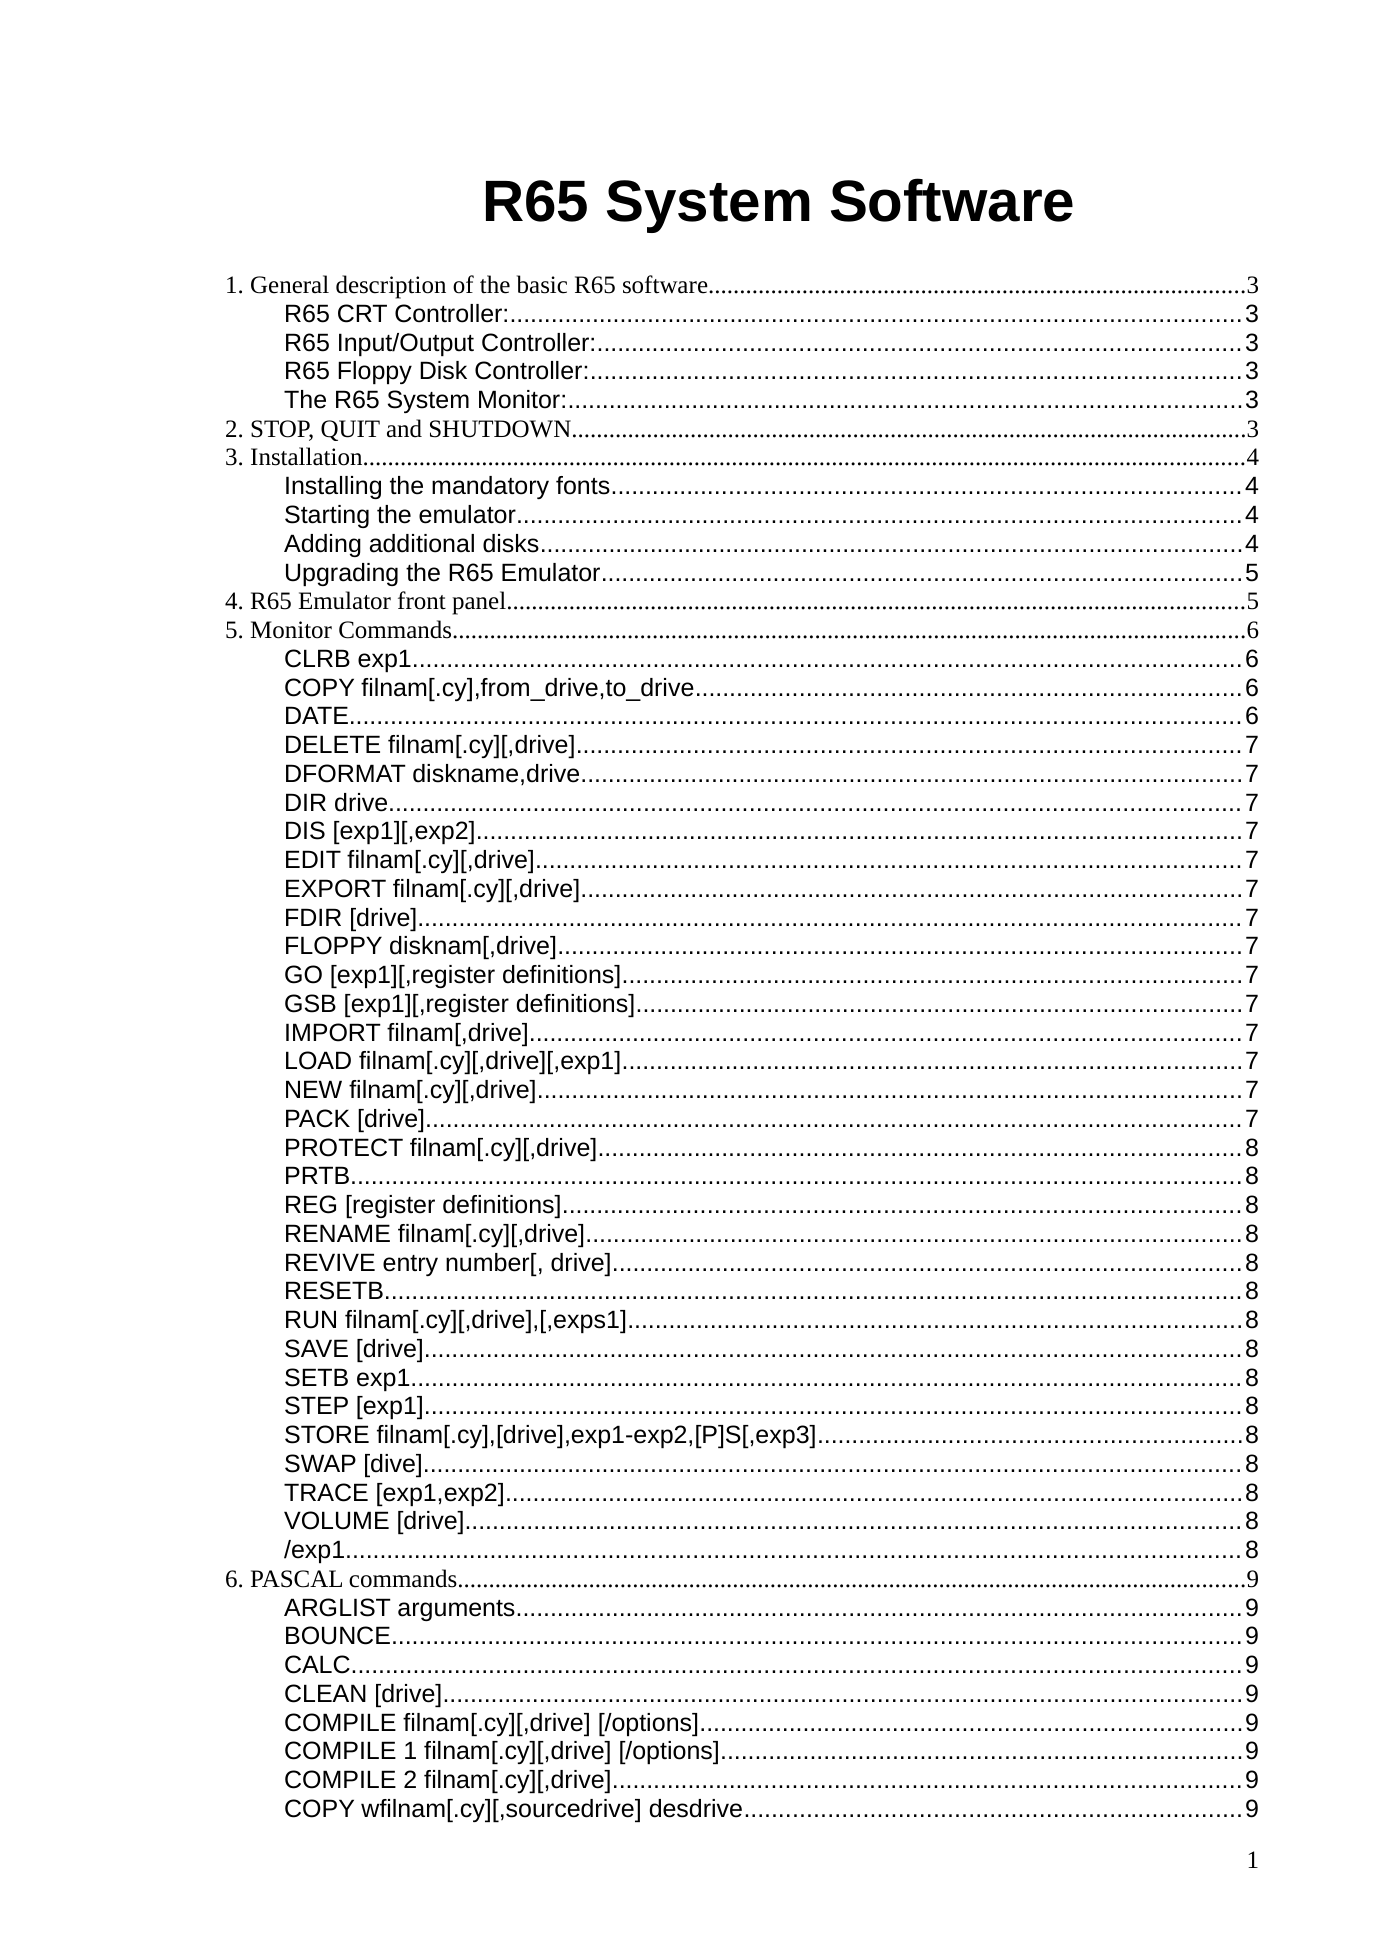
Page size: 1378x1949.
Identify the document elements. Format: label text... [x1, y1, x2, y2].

text SETB exp1 8 [284, 1362, 1259, 1391]
text COMPILE 1 filnam[.cy][,drive] [/options] 9 [284, 1736, 1259, 1765]
text RENAME filnam[.cy][,drive] 8 [284, 1219, 1259, 1247]
text SAVE [drive] 8 [284, 1334, 1259, 1362]
text R65 CRT Controller: 3 [284, 299, 1259, 327]
text /exp1 8 [284, 1535, 1259, 1564]
text EDIT filnam[.cy][,drive] 7 [284, 845, 1259, 874]
text COPY filnam[.cy],from_drive,to_drive 6 [284, 672, 1259, 701]
text DELETE filnam[.cy][,drive] 7 [284, 730, 1259, 759]
text 6. PASCAL commands 9 [225, 1564, 1259, 1592]
text Upgrading the R65 Emulator 5 [284, 557, 1259, 586]
text 5. Monitor Commands 6 [225, 615, 1259, 644]
text EXPORT filnam[.cy][,drive] 7 [284, 874, 1259, 902]
text 3. Installation 4 [225, 442, 1259, 471]
text PRTB 8 [284, 1161, 1259, 1190]
text LOAD filnam[.cy][,drive][,exp1] 7 [284, 1046, 1259, 1075]
text R65 Floppy Disk Controller: 3 [284, 356, 1259, 385]
text IMPORT filnam[,drive] 7 [284, 1017, 1259, 1046]
text R65 System Software [225, 167, 1259, 234]
text GO [exp1][,register definitions] 7 [284, 960, 1259, 989]
text FLOPPY disknam[,drive] 7 [284, 931, 1259, 960]
text GSB [exp1][,register definitions] 7 [284, 989, 1259, 1017]
text DFORMAT diskname,drive 7 [284, 759, 1259, 787]
text PACK [drive] 7 [284, 1104, 1259, 1132]
text Adding additional disks 4 [284, 529, 1259, 557]
text 1. General description of the basic R65 software 3 [225, 270, 1259, 299]
text R65 Input/Output Controller: 3 [284, 327, 1259, 356]
text COPY wfilnam[.cy][,sourcedrive] desdrive 9 [284, 1794, 1259, 1822]
text CALC 9 [284, 1650, 1259, 1679]
text DATE 6 [284, 701, 1259, 730]
text CLEAN [drive] 9 [284, 1679, 1259, 1707]
text ARGLIST arguments 9 [284, 1592, 1259, 1621]
text DIS [exp1][,exp2] 7 [284, 816, 1259, 845]
text TRACE [exp1,exp2] 8 [284, 1477, 1259, 1506]
text Installing the mandatory fonts 4 [284, 471, 1259, 500]
text RUN filnam[.cy][,drive],[,exps1] 8 [284, 1305, 1259, 1334]
text 2. STOP, QUIT and SHUTDOWN 3 [225, 414, 1259, 442]
text VOLUME [drive] 8 [284, 1506, 1259, 1535]
text CLRB exp1 6 [284, 644, 1259, 672]
text COMPILE filnam[.cy][,drive] [/options] 9 [284, 1707, 1259, 1736]
text 4. R65 Emulator front panel 5 [225, 586, 1259, 615]
text COMPILE 2 filnam[.cy][,drive] 9 [284, 1765, 1259, 1794]
text REVIVE entry number[, drive] 8 [284, 1247, 1259, 1276]
text RESETB 8 [284, 1276, 1259, 1305]
text SWAP [dive] 8 [284, 1449, 1259, 1477]
text REG [register definitions] 8 [284, 1190, 1259, 1219]
text Starting the emulator 4 [284, 500, 1259, 529]
text NEW filnam[.cy][,drive] 7 [284, 1075, 1259, 1104]
text STORE filnam[.cy],[drive],exp1-exp2,[P]S[,exp3] 8 [284, 1420, 1259, 1449]
text STEP [exp1] 8 [284, 1391, 1259, 1420]
text DIR drive 7 [284, 787, 1259, 816]
text FDIR [drive] 7 [284, 902, 1259, 931]
text The R65 System Monitor: 3 [284, 385, 1259, 414]
text PROTECT filnam[.cy][,drive] 8 [284, 1132, 1259, 1161]
text BOUNCE 9 [284, 1621, 1259, 1650]
